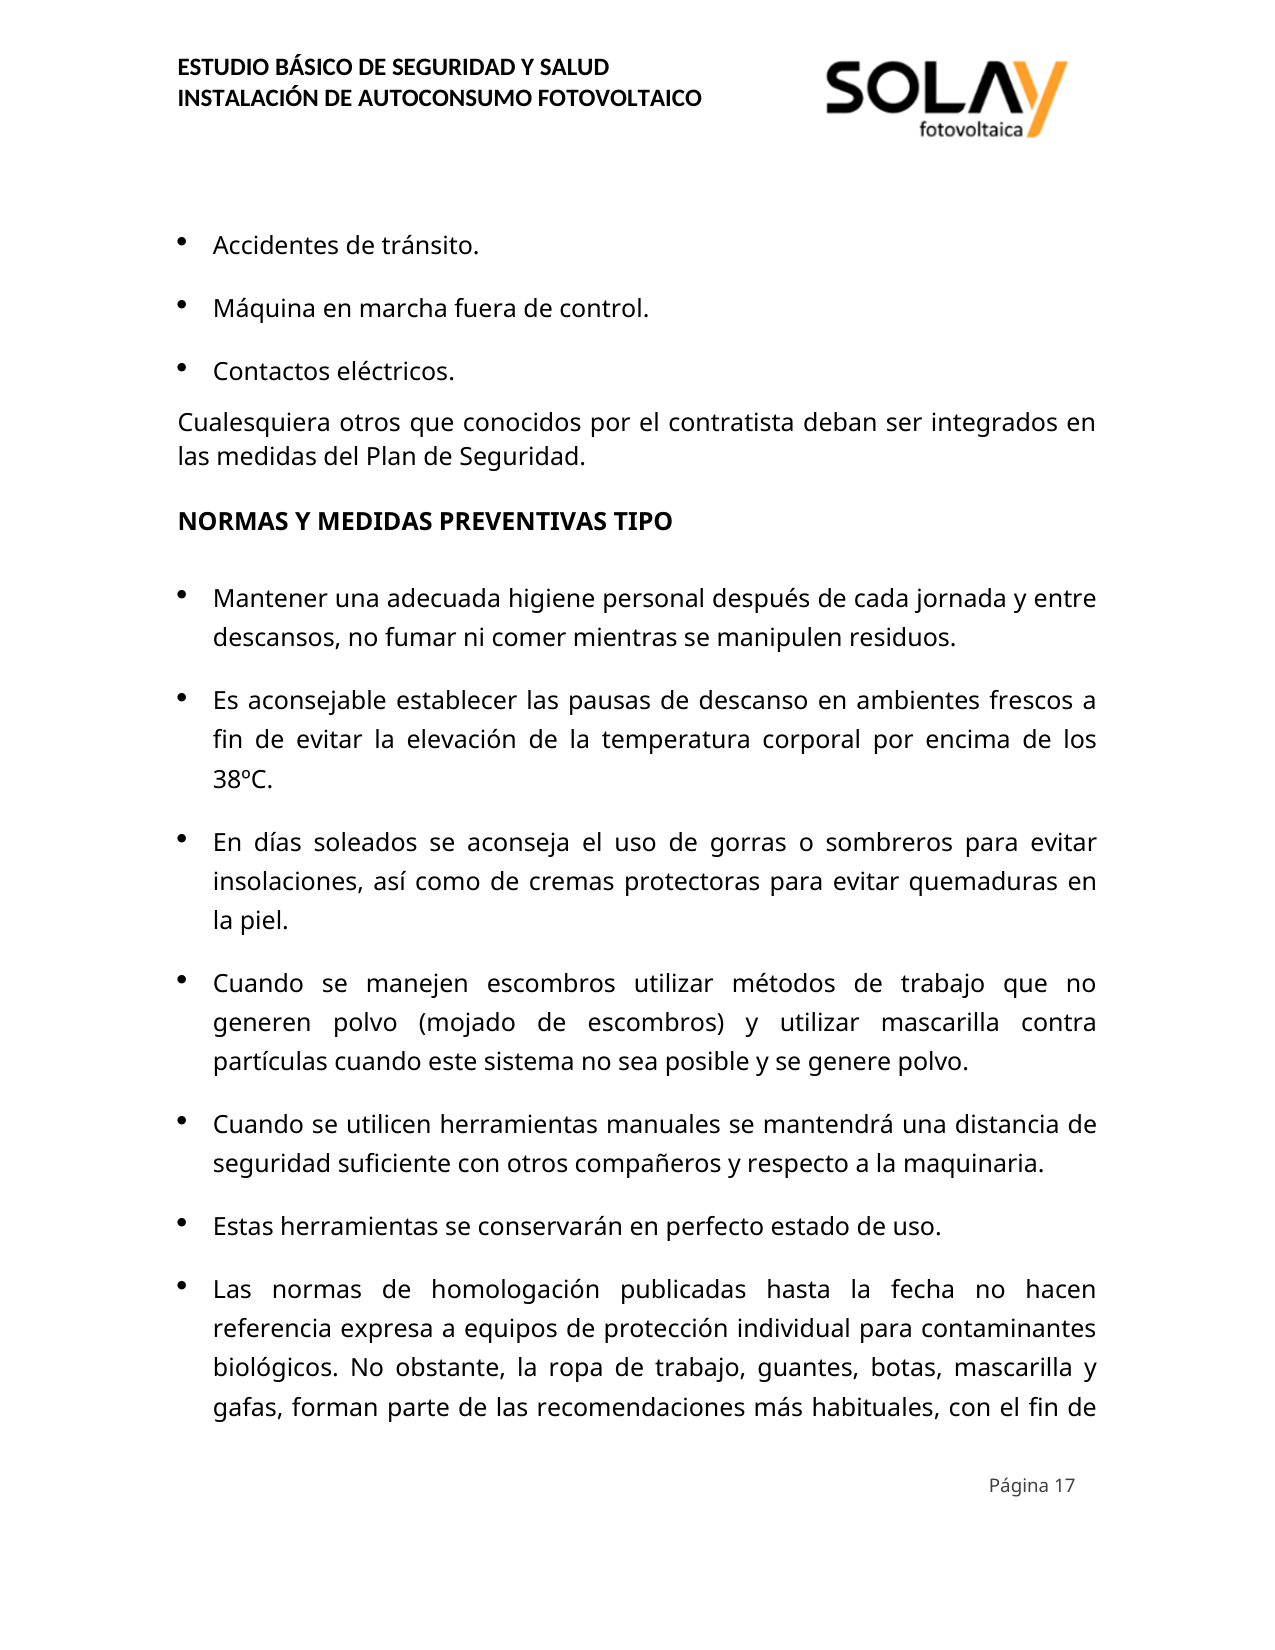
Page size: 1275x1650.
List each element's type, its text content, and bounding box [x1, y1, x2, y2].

list En días soleados se aconseja el uso de gorras o sombreros para evitar insolaciones, así como de cremas protectoras para evitar quemaduras en la piel. [177, 824, 1098, 937]
list Las normas de homologación publicadas hasta la fecha no hacen referencia expresa a equipos de protección individual para contaminantes biológicos. No obstante, la ropa de trabajo, guantes, botas, mascarilla y gafas, forman parte de las recomendaciones más habituales, con el fin de [177, 1272, 1098, 1423]
list Cuando se utilicen herramientas manuales se mantendrá una distancia de seguridad suficiente con otros compañeros y respecto a la maquinaria. [177, 1107, 1098, 1180]
text Cualesquiera otros que conocidos por el contratista deban ser integrados en las medidas del Plan de Seguridad. [177, 404, 1098, 472]
list Cuando se manejen escombros utilizar métodos de trabajo que no generen polvo (mojado de escombros) y utilizar mascarilla contra partículas cuando este sistema no sea posible y se genere polvo. [177, 966, 1098, 1078]
list Estas herramientas se conservarán en perfecto estado de uso. [177, 1209, 1098, 1243]
list Contactos eléctricos. [177, 353, 1098, 387]
list Máquina en marcha fuera de control. [177, 290, 1098, 324]
list Accidentes de tránsito. [177, 227, 1098, 262]
text NORMAS Y MEDIDAS PREVENTIVAS TIPO [177, 504, 1098, 538]
list Mantener una adecuada higiene personal después de cada jornada y entre descansos, no fumar ni comer mientras se manipulen residuos. [177, 581, 1098, 654]
list Es aconsejable establecer las pausas de descanso en ambientes frescos a fin de evitar la elevación de la temperatura corporal por encima de los 38ºC. [177, 683, 1098, 795]
